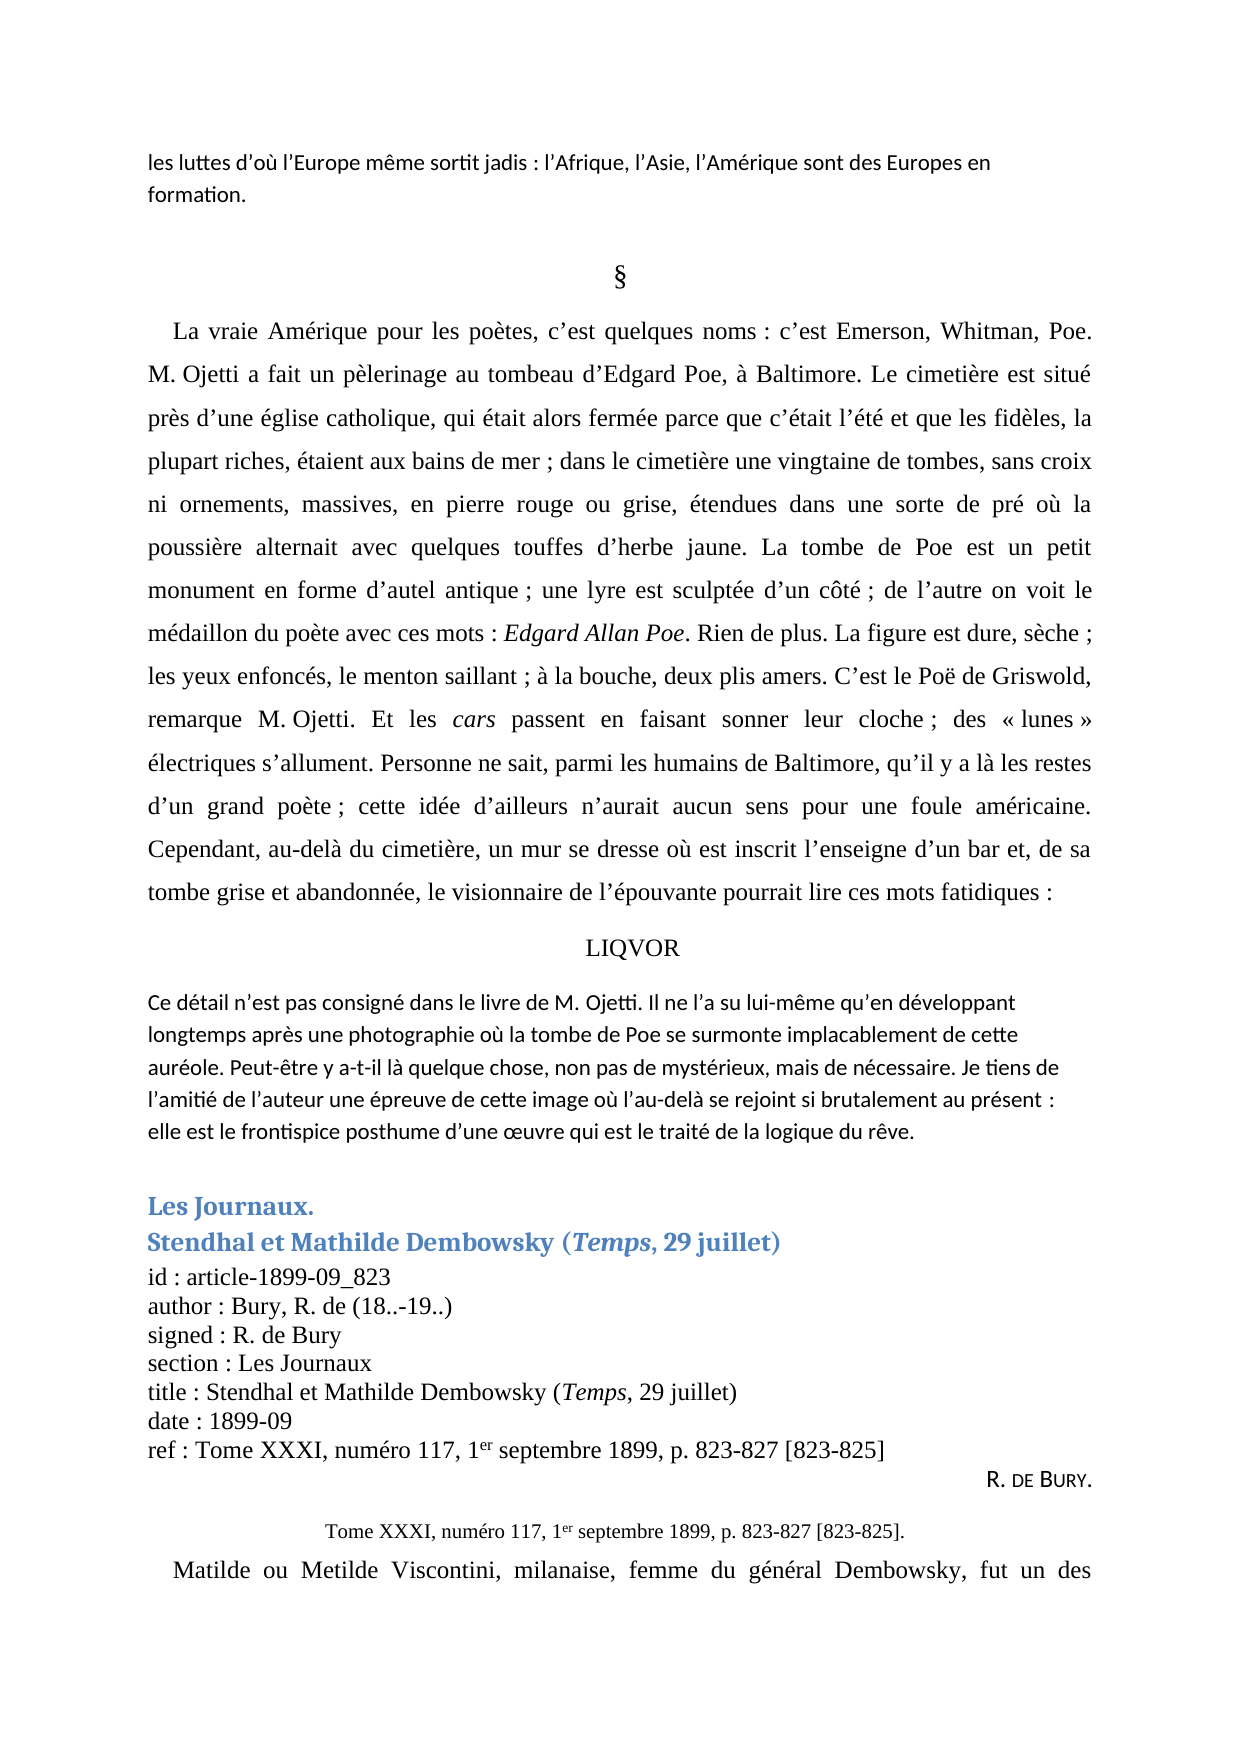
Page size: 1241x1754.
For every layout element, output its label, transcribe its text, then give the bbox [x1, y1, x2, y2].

text R. de Bury. [148, 1463, 1093, 1494]
text § [148, 258, 1093, 291]
text author : Bury, R. de (18..-19..) [148, 1291, 1093, 1320]
text date : 1899-09 [148, 1406, 1093, 1435]
text signed : R. de Bury [148, 1320, 1093, 1348]
text Tome XXXI, numéro 117, 1er septembre 1899, p. 823-827 [823-825]. [325, 1519, 1093, 1543]
text LIQVOR [148, 933, 1093, 961]
text ref : Tome XXXI, numéro 117, 1er septembre 1899, p. 823-827 [823-825] [148, 1435, 1093, 1463]
text id : article-1899-09_823 [148, 1262, 1093, 1291]
text Ce détail n’est pas consigné dans le livre de M. Ojetti. Il ne l’a su lui-même qu’en développant longtemps après une photographie où la tombe de Poe se surmonte implacablement de cette auréole. Peut-être y a-t-il là quelque chose, non pas de mystérieux, mais de nécessaire. Je tiens de l’amitié de l’auteur une épreuve de cette image où l’au-delà se rejoint si brutalement au présent : elle est le frontispice posthume d’une œuvre qui est le traité de la logique du rêve. [148, 988, 1093, 1145]
text La vraie Amérique pour les poètes, c’est quelques noms : c’est Emerson, Whitman, Poe. M. Ojetti a fait un pèlerinage au tombeau d’Edgard Poe, à Baltimore. Le cimetière est situé près d’une église catholique, qui était alors fermée parce que c’était l’été et que les fidèles, la plupart riches, étaient aux bains de mer ; dans le cimetière une vingtaine de tombes, sans croix ni ornements, massives, en pierre rouge ou grise, étendues dans une sorte de pré où la poussière alternait avec quelques touffes d’herbe jaune. La tombe de Poe est un petit monument en forme d’autel antique ; une lyre est sculptée d’un côté ; de l’autre on voit le médaillon du poète avec ces mots : Edgard Allan Poe. Rien de plus. La figure est dure, sèche ; les yeux enfoncés, le menton saillant ; à la bouche, deux plis amers. C’est le Poë de Griswold, remarque M. Ojetti. Et les cars passent en faisant sonner leur cloche ; des « lunes » électriques s’allument. Personne ne sait, parmi les humains de Baltimore, qu’il y a là les restes d’un grand poète ; cette idée d’ailleurs n’aurait aucun sens pour une foule américaine. Cependant, au-delà du cimetière, un mur se dresse où est inscrit l’enseigne d’un bar et, de sa tombe grise et abandonnée, le visionnaire de l’épouvante pourrait lire ces mots fatidiques : [148, 316, 1093, 906]
text Matilde ou Metilde Viscontini, milanaise, femme du général Dembowsky, fut un des [148, 1555, 1093, 1584]
subtitle Les Journaux. Stendhal et Mathilde Dembowsky (Temps, 29 juillet) [148, 1191, 1093, 1258]
text title : Stendhal et Mathilde Dembowsky (Temps, 29 juillet) [148, 1377, 1093, 1406]
text section : Les Journaux [148, 1348, 1093, 1377]
text les luttes d’où l’Europe même sortit jadis : l’Afrique, l’Asie, l’Amérique sont des Europes en formation. [148, 148, 1093, 208]
